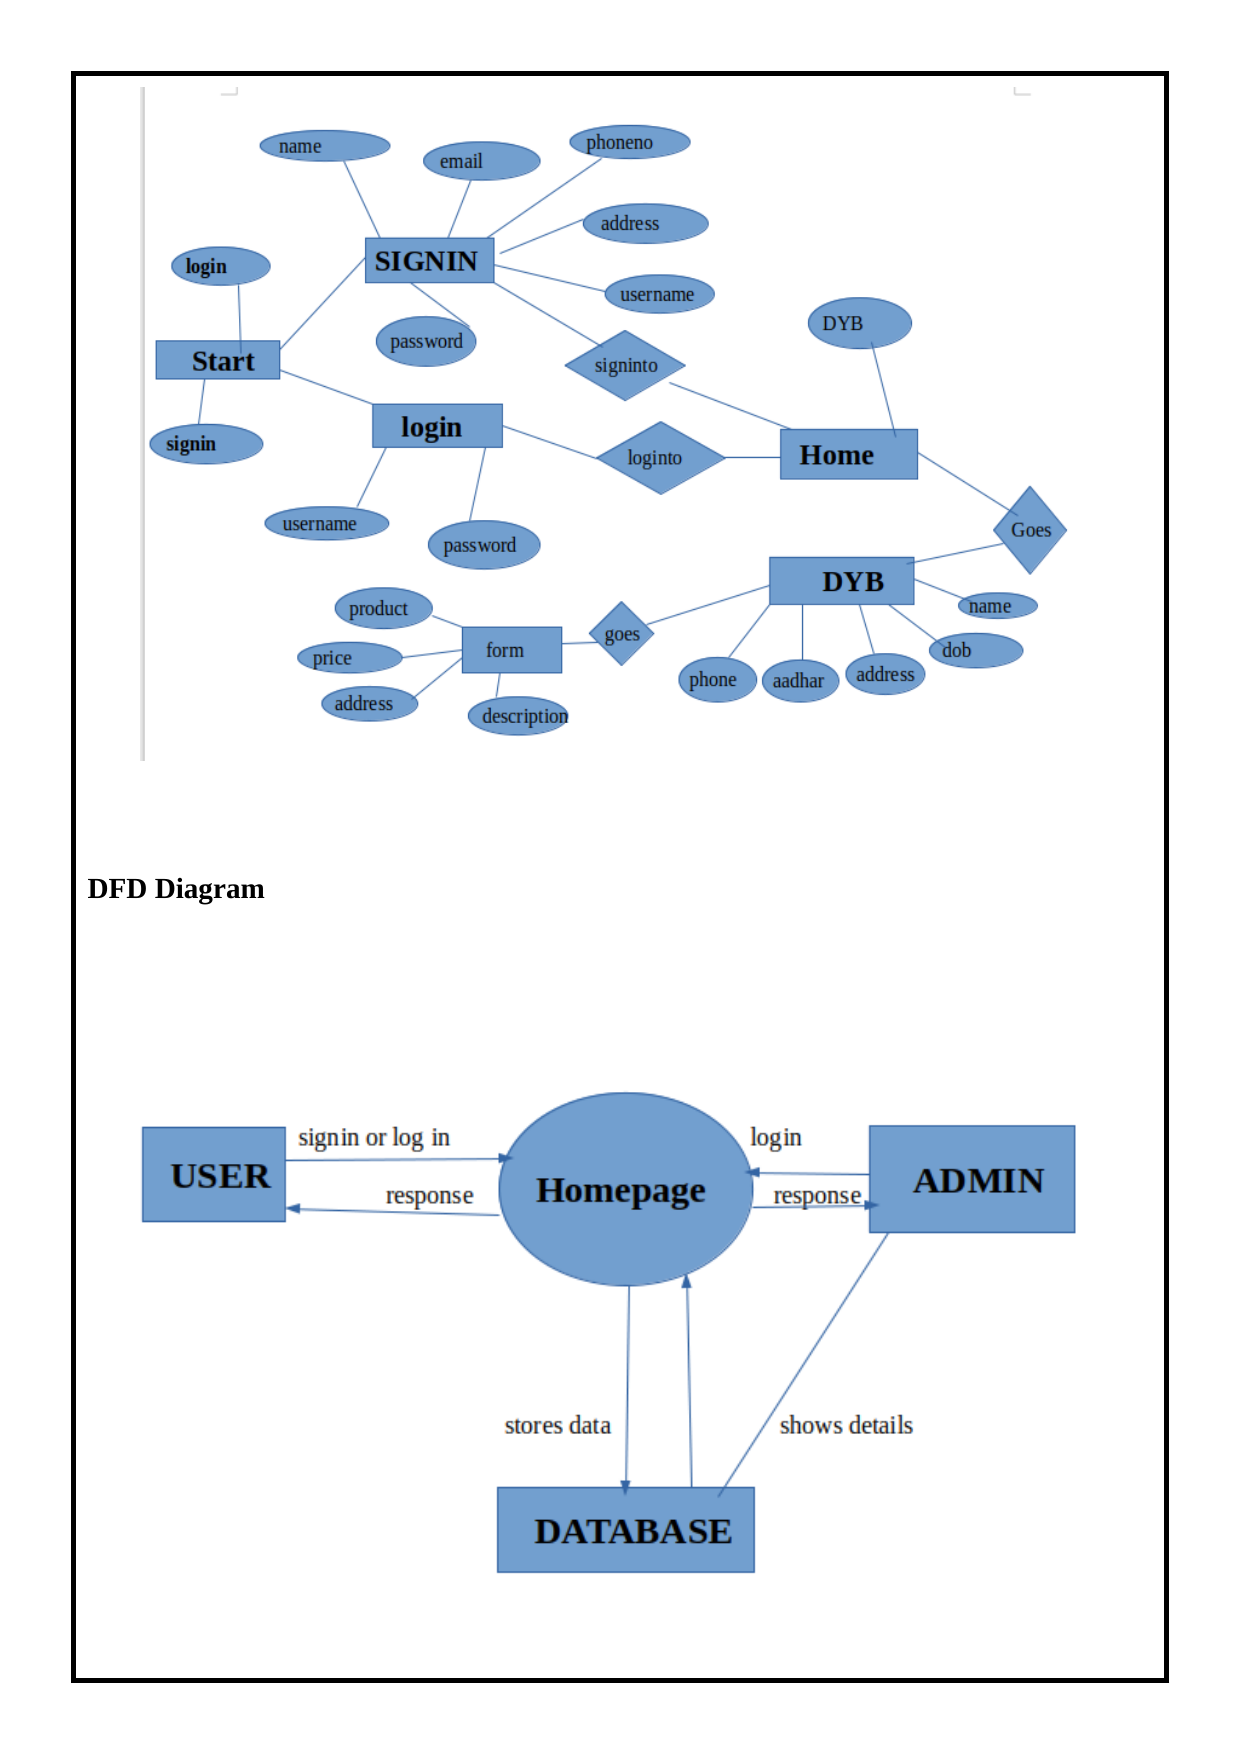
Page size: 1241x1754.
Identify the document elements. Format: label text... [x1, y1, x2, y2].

picture [108, 1019, 1107, 1592]
picture [140, 87, 1100, 761]
text DFD Diagram [87, 871, 1153, 905]
